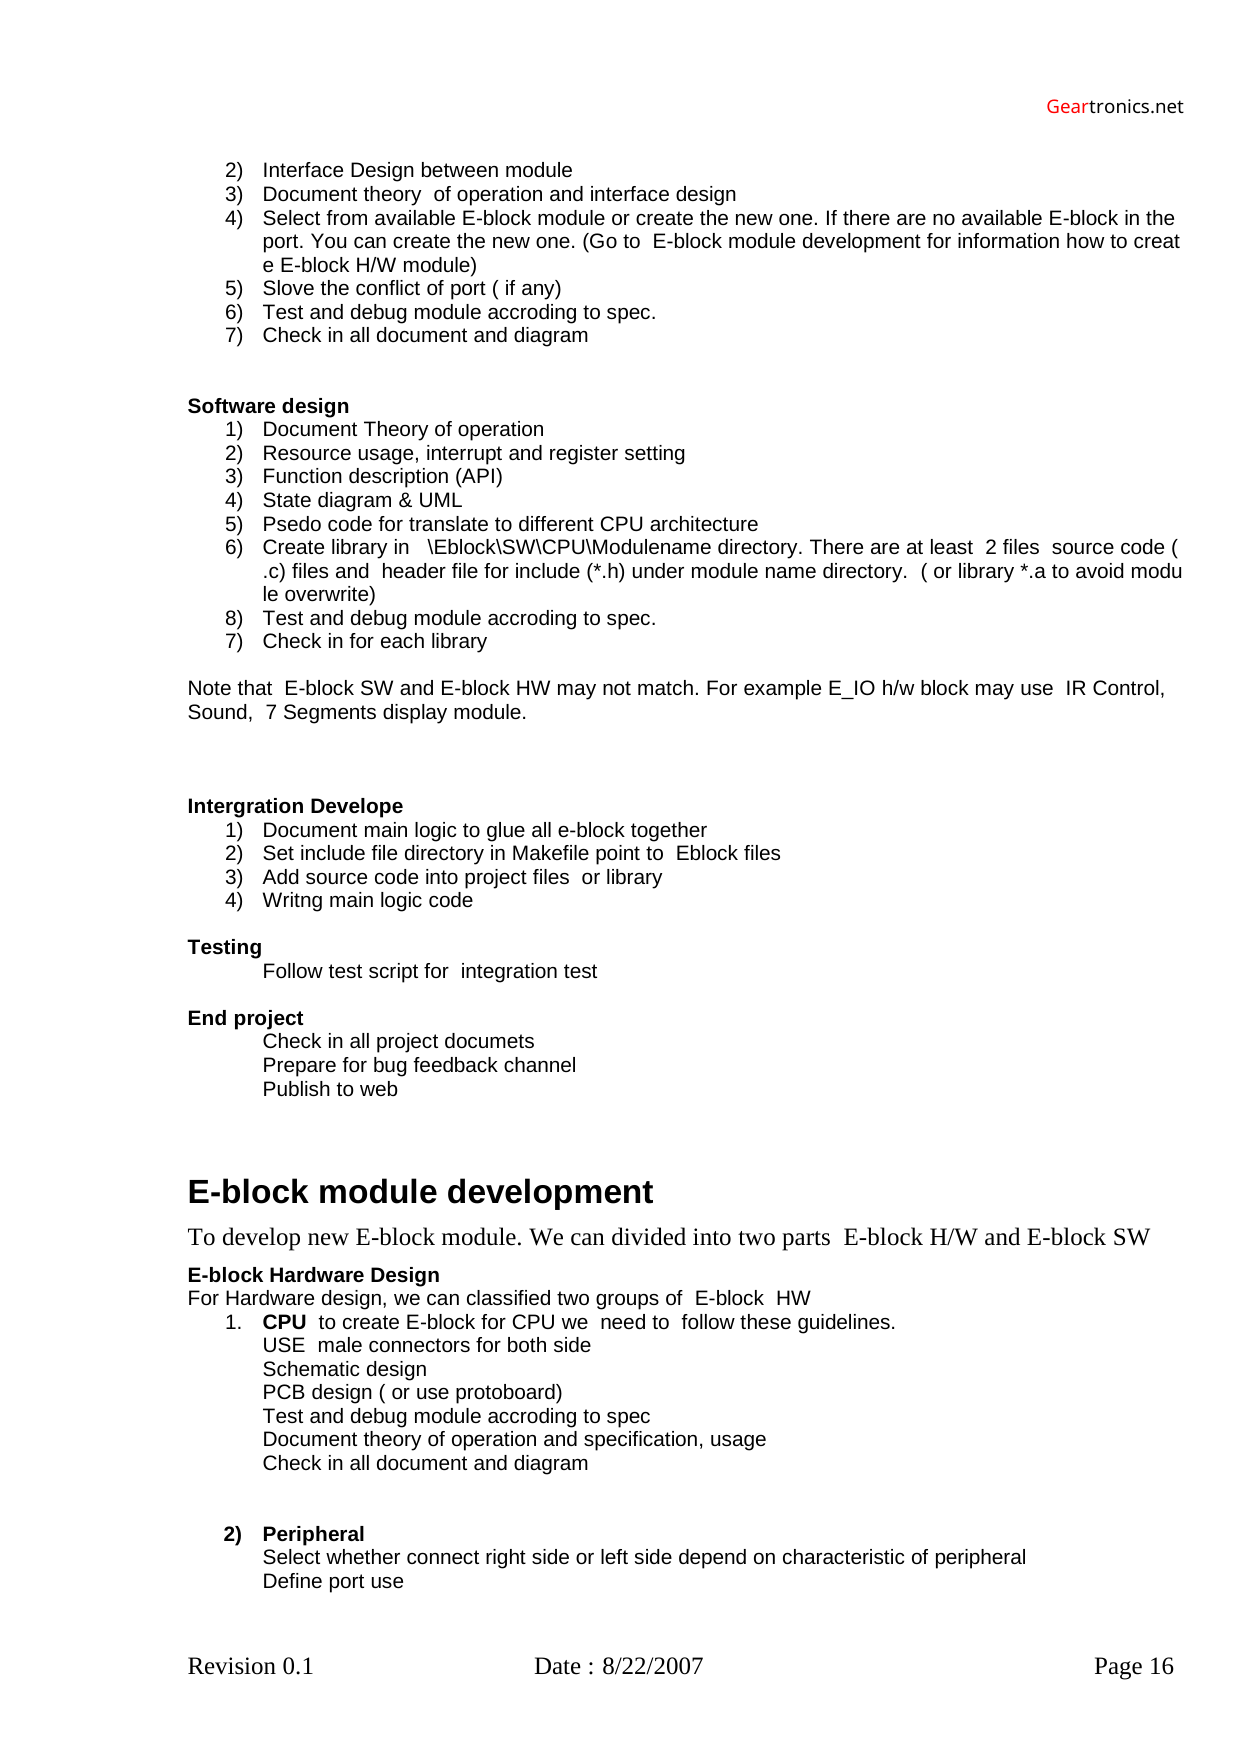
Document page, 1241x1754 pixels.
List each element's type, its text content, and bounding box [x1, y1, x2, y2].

text For Hardware design, we can classified two groups of E-block HW [187, 1287, 1184, 1310]
text USE male connectors for both side [187, 1334, 1184, 1357]
text Testing [187, 936, 1184, 959]
list Resource usage, interrupt and register setting [225, 441, 1184, 465]
text Check in all project documets [187, 1030, 1184, 1053]
text E-block Hardware Design [187, 1263, 1184, 1287]
list Function description (API) [225, 465, 1184, 488]
list Check in for each library [225, 630, 1184, 653]
list Document main logic to glue all e-block together [225, 818, 1184, 842]
list Test and debug module accroding to spec [225, 1404, 1184, 1428]
list Create library in \Eblock\SW\CPU\Modulename directory. There are at least 2 files source code (.c) files and header file for include (*.h) under module name directory. ( or library *.a to avoid module overwrite) [225, 536, 1184, 606]
list Add source code into project files or library [225, 865, 1184, 889]
text 2) Peripheral [187, 1522, 1184, 1546]
text Follow test script for integration test [187, 959, 1184, 983]
list Set include file directory in Makefile point to Eblock files [225, 842, 1184, 865]
list CPU to create E-block for CPU we need to follow these guidelines. [225, 1310, 1184, 1334]
text To develop new E-block module. We can divided into two parts E-block H/W and E-block SW [187, 1223, 1184, 1251]
list Slove the conflict of port ( if any) [225, 277, 1184, 300]
list PCB design ( or use protoboard) [225, 1381, 1184, 1404]
text Publish to web [187, 1077, 1184, 1101]
list Check in all document and diagram [225, 324, 1184, 347]
list Test and debug module accroding to spec. [225, 300, 1184, 324]
list Document theory of operation and specification, usage [225, 1428, 1184, 1451]
list Psedo code for translate to different CPU architecture [225, 512, 1184, 536]
subtitle E-block module development [187, 1173, 1184, 1210]
list Interface Design between module [225, 159, 1184, 182]
text Schematic design [187, 1357, 1184, 1381]
list State diagram & UML [225, 488, 1184, 512]
text Intergration Develope [187, 794, 1184, 818]
text Note that E-block SW and E-block HW may not match. For example E_IO h/w block may use IR Control, Sound, 7 Segments display module. [187, 677, 1184, 724]
text Define port use [187, 1569, 1184, 1593]
text Software design [187, 394, 1184, 418]
text End project [187, 1006, 1184, 1030]
list Select from available E-block module or create the new one. If there are no available E-block in the port. You can create the new one. (Go to E-block module development for information how to create E-block H/W module) [225, 206, 1184, 277]
text Prepare for bug feedback channel [187, 1053, 1184, 1077]
list Document Theory of operation [225, 418, 1184, 441]
text Select whether connect right side or left side depend on characteristic of peripheral [187, 1546, 1184, 1569]
list Test and debug module accroding to spec. [225, 606, 1184, 630]
list Writng main logic code [225, 889, 1184, 912]
list Document theory of operation and interface design [225, 182, 1184, 206]
text Check in all document and diagram [187, 1451, 1184, 1475]
